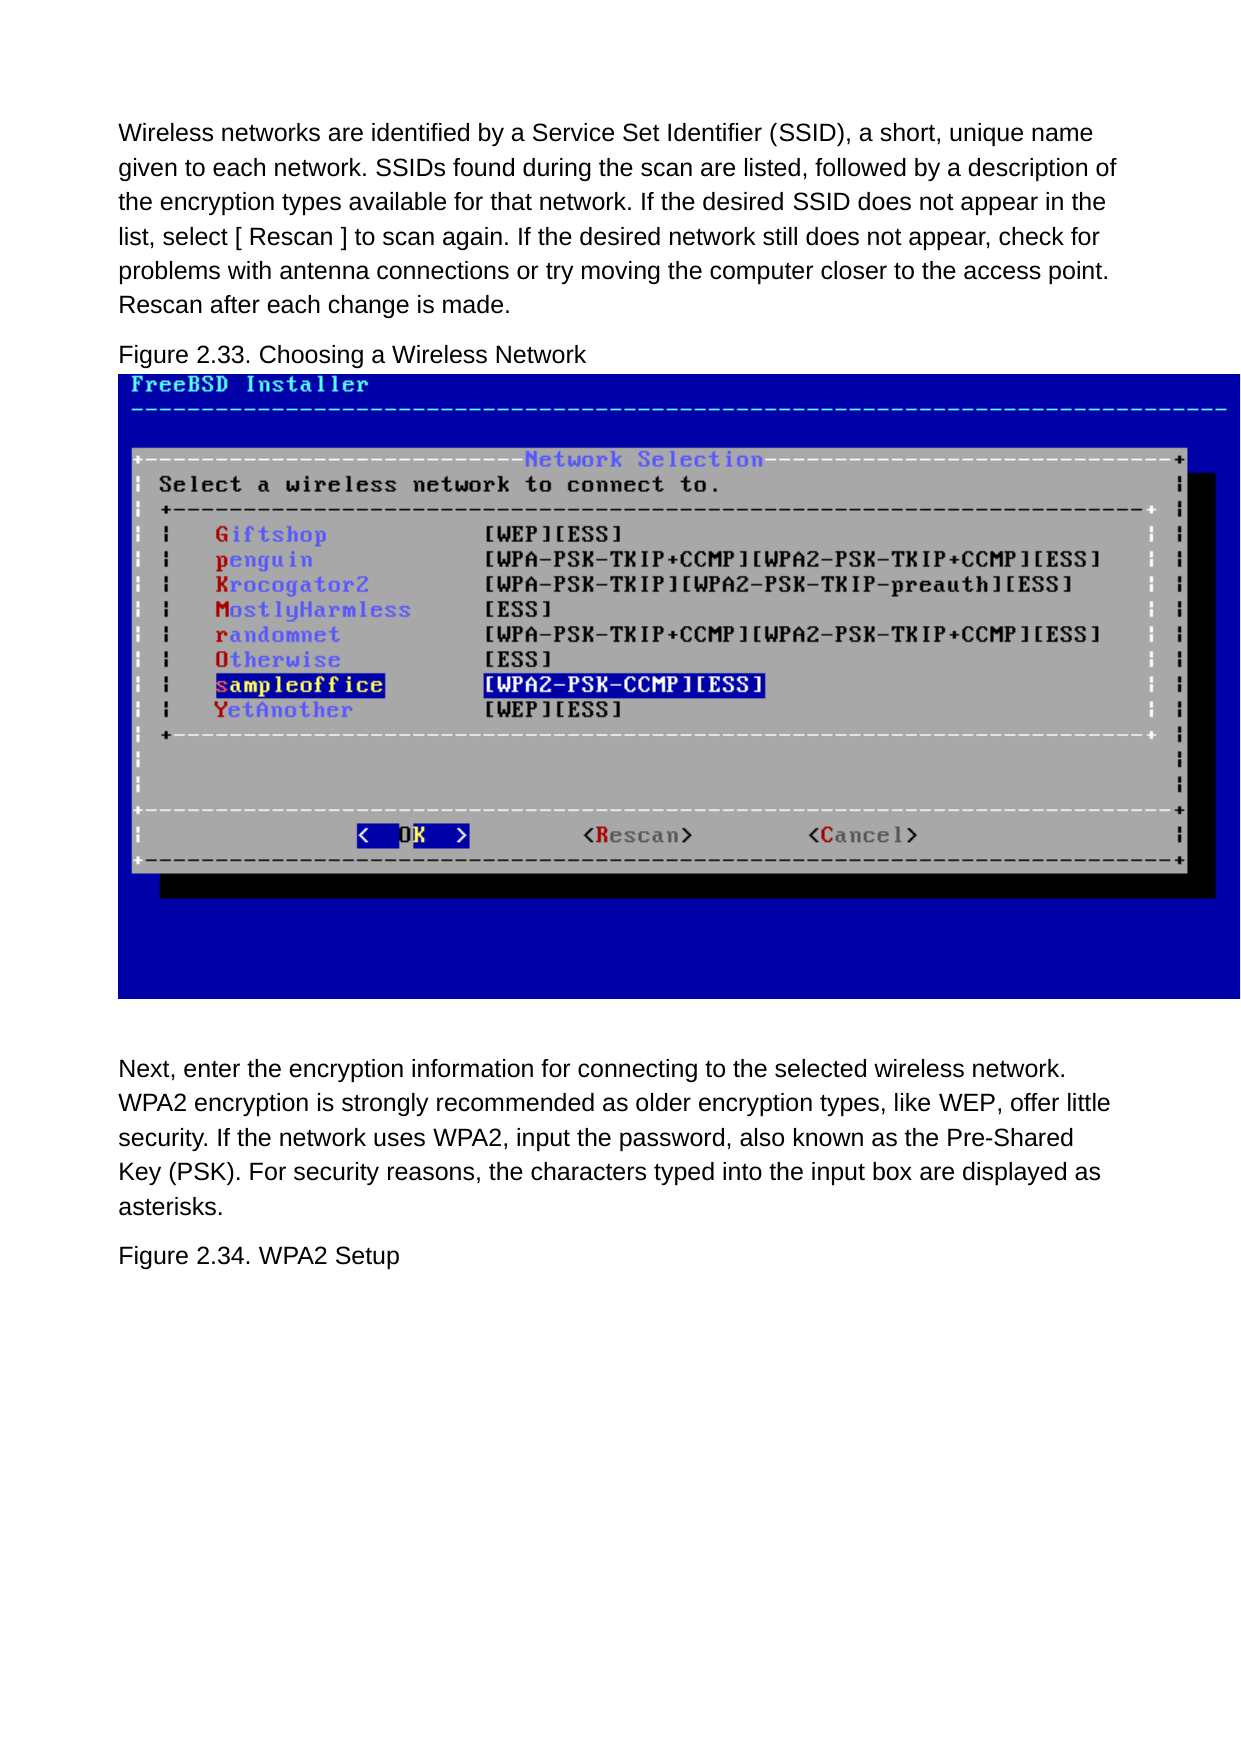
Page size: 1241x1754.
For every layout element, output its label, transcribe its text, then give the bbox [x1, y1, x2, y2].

picture [118, 374, 1241, 999]
text Wireless networks are identified by a Service Set Identifier (SSID), a short, unique name given to each network. SSIDs found during the scan are listed, followed by a description of the encryption types available for that network. If the desired SSID does not appear in the list, select [ Rescan ] to scan again. If the desired network still does not appear, check for problems with antenna connections or try moving the computer closer to the access point. Rescan after each change is made. [118, 118, 1122, 319]
text Figure 2.34. WPA2 Setup [118, 1241, 1122, 1269]
text Figure 2.33. Choosing a Wireless Network [118, 339, 1122, 368]
text Next, enter the encryption information for connecting to the selected wireless network. WPA2 encryption is strongly recommended as older encryption types, like WEP, offer little security. If the network uses WPA2, input the password, also known as the Pre-Shared Key (PSK). For security reasons, the characters typed into the input box are displayed as asterisks. [118, 1054, 1122, 1221]
